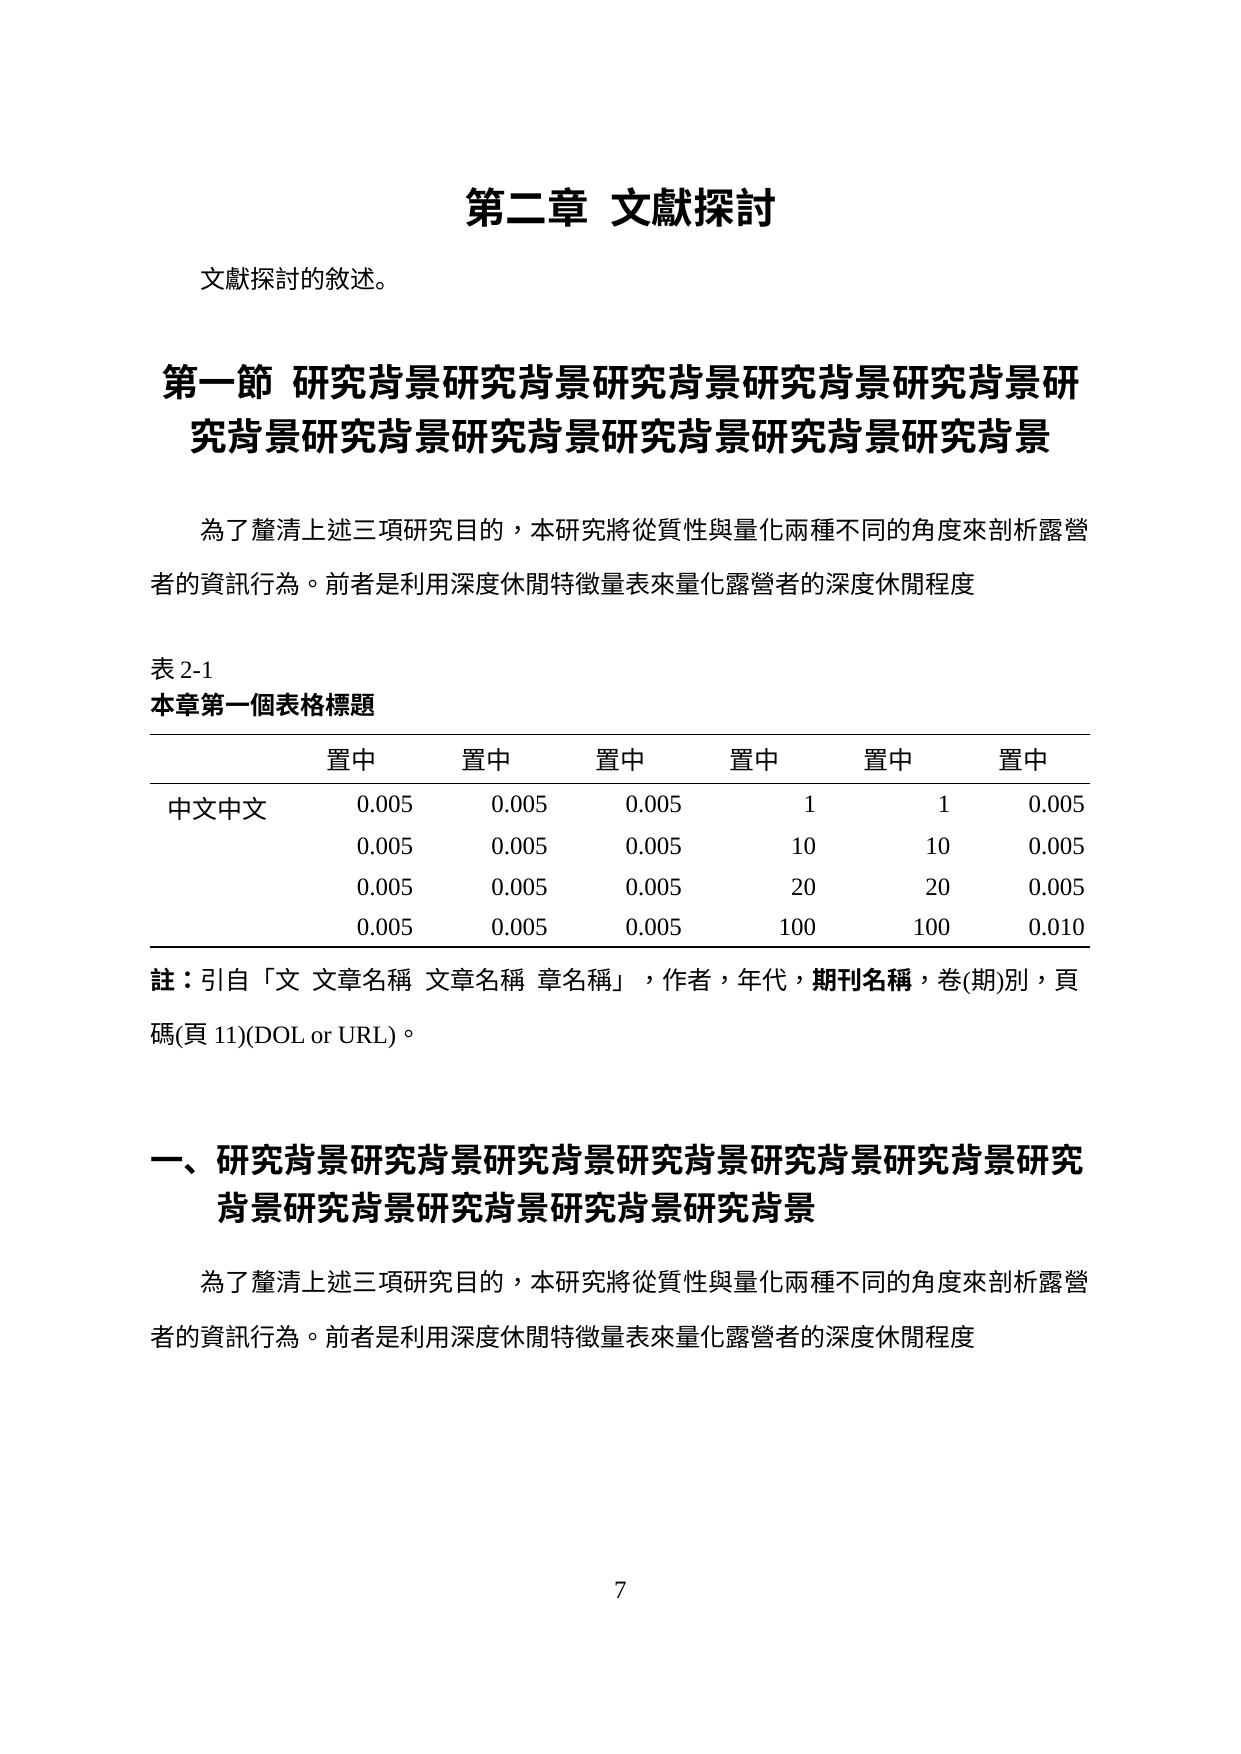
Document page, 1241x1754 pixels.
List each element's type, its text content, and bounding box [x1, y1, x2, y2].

table_header 置中 [821, 735, 956, 783]
text 表2-1 本章第一個表格標題 [150, 649, 1090, 722]
subtitle 第一節 研究背景研究背景研究背景研究背景研究背景研究背景研究背景研究背景研究背景研究背景研究背景 [150, 353, 1090, 461]
table_cell 中文中文 [150, 784, 284, 946]
table_cell 0.005 [553, 906, 687, 946]
table_cell 0.005 [419, 824, 553, 866]
table_header 置中 [553, 735, 687, 783]
table_cell 0.005 [284, 906, 418, 946]
table_cell 0.005 [419, 784, 553, 824]
table_header 置中 [687, 735, 821, 783]
table_cell 0.005 [956, 824, 1090, 866]
table_header 置中 [956, 735, 1090, 783]
table_cell 0.005 [553, 784, 687, 824]
table_cell 0.005 [284, 866, 418, 906]
table_cell 10 [821, 824, 956, 866]
text 註：引自「文 文章名稱 文章名稱 章名稱」，作者，年代，期刊名稱，卷(期)別，頁碼(頁11)(DOL or URL)。 [150, 960, 1090, 1051]
text 為了釐清上述三項研究目的，本研究將從質性與量化兩種不同的角度來剖析露營者的資訊行為。前者是利用深度休閒特徵量表來量化露營者的深度休閒程度 [150, 510, 1090, 601]
table_header [150, 735, 284, 783]
table_cell 100 [687, 906, 821, 946]
subtitle 一、研究背景研究背景研究背景研究背景研究背景研究背景研究背景研究背景研究背景研究背景研究背景 [150, 1134, 1090, 1230]
table_cell 0.005 [419, 866, 553, 906]
table_header 置中 [419, 735, 553, 783]
table_cell 100 [821, 906, 956, 946]
text 為了釐清上述三項研究目的，本研究將從質性與量化兩種不同的角度來剖析露營者的資訊行為。前者是利用深度休閒特徵量表來量化露營者的深度休閒程度 [150, 1263, 1090, 1353]
table_cell 0.005 [284, 784, 418, 824]
table_cell 20 [687, 866, 821, 906]
table_cell 20 [821, 866, 956, 906]
table_cell 0.005 [553, 824, 687, 866]
subtitle 第二章 文獻探討 [150, 175, 1090, 235]
table_cell 10 [687, 824, 821, 866]
table_cell 0.005 [284, 824, 418, 866]
table_cell 1 [687, 784, 821, 824]
table_cell 0.005 [956, 866, 1090, 906]
table_cell 0.005 [956, 784, 1090, 824]
table_cell 0.010 [956, 906, 1090, 946]
table_cell 1 [821, 784, 956, 824]
table_header 置中 [284, 735, 418, 783]
table_cell 0.005 [553, 866, 687, 906]
text 文獻探討的敘述。 [150, 260, 1090, 296]
table_cell 0.005 [419, 906, 553, 946]
